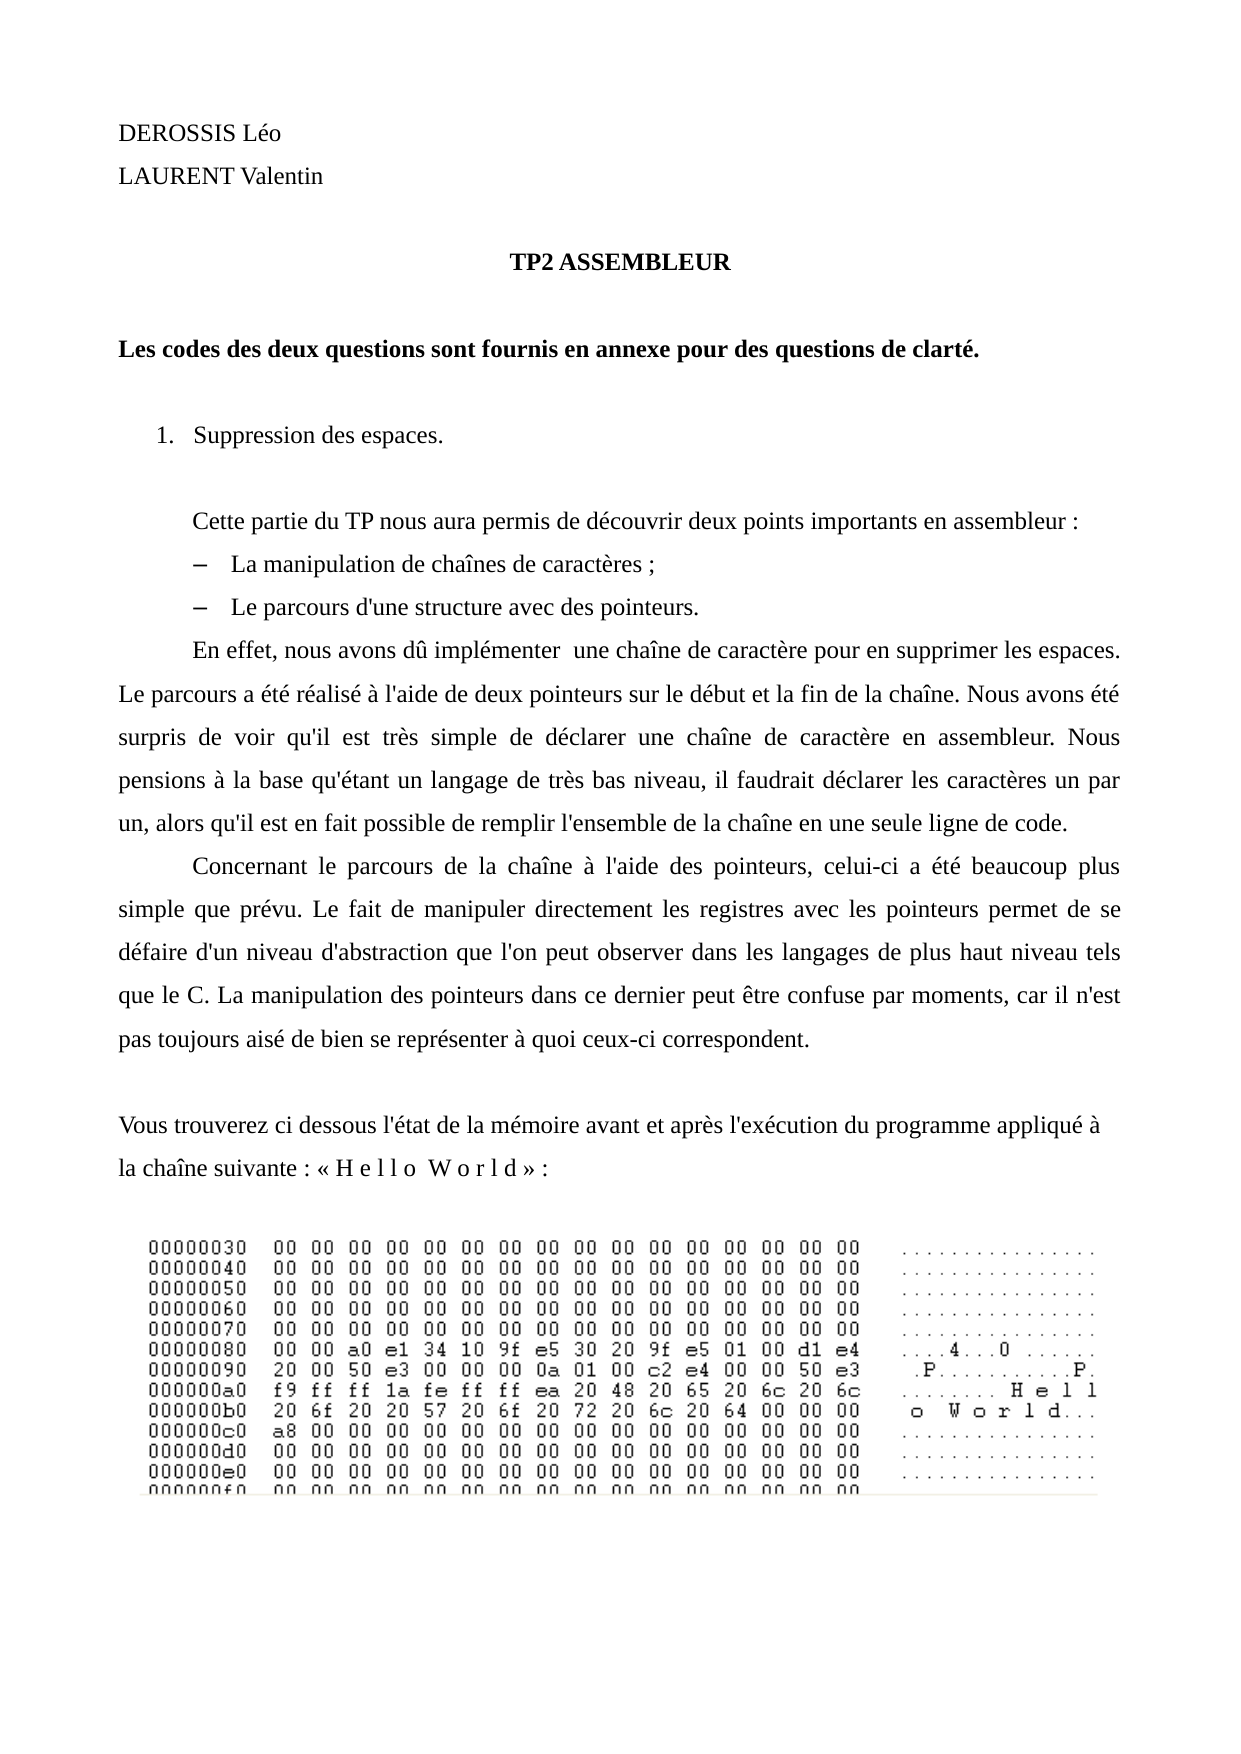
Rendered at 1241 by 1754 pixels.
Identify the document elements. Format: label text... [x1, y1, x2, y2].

text En effet, nous avons dû implémenter une chaîne de caractère pour en supprimer les espaces. Le parcours a été réalisé à l'aide de deux pointeurs sur le début et la fin de la chaîne. Nous avons été surpris de voir qu'il est très simple de déclarer une chaîne de caractère en assembleur. Nous pensions à la base qu'étant un langage de très bas niveau, il faudrait déclarer les caractères un par un, alors qu'il est en fait possible de remplir l'ensemble de la chaîne en une seule ligne de code. [118, 636, 1122, 837]
picture [139, 1239, 1101, 1502]
list La manipulation de chaînes de caractères ; [193, 549, 1122, 578]
text Concernant le parcours de la chaîne à l'aide des pointeurs, celui-ci a été beaucoup plus simple que prévu. Le fait de manipuler directement les registres avec les pointeurs permet de se défaire d'un niveau d'abstraction que l'on peut observer dans les langages de plus haut niveau tels que le C. La manipulation des pointeurs dans ce dernier peut être confuse par moments, car il n'est pas toujours aisé de bien se représenter à quoi ceux-ci correspondent. [118, 851, 1122, 1052]
text Vous trouverez ci dessous l'état de la mémoire avant et après l'exécution du programme appliqué à la chaîne suivante : « H e l l o W o r l d » : [118, 1110, 1122, 1182]
list Suppression des espaces. [156, 420, 1122, 449]
list Le parcours d'une structure avec des pointeurs. [193, 592, 1122, 621]
text TP2 ASSEMBLEUR [118, 247, 1122, 276]
text LAURENT Valentin [118, 161, 1122, 190]
text Les codes des deux questions sont fournis en annexe pour des questions de clarté. [118, 334, 1122, 362]
text Cette partie du TP nous aura permis de découvrir deux points importants en assembleur : [118, 506, 1122, 535]
text DEROSSIS Léo [118, 118, 1122, 147]
